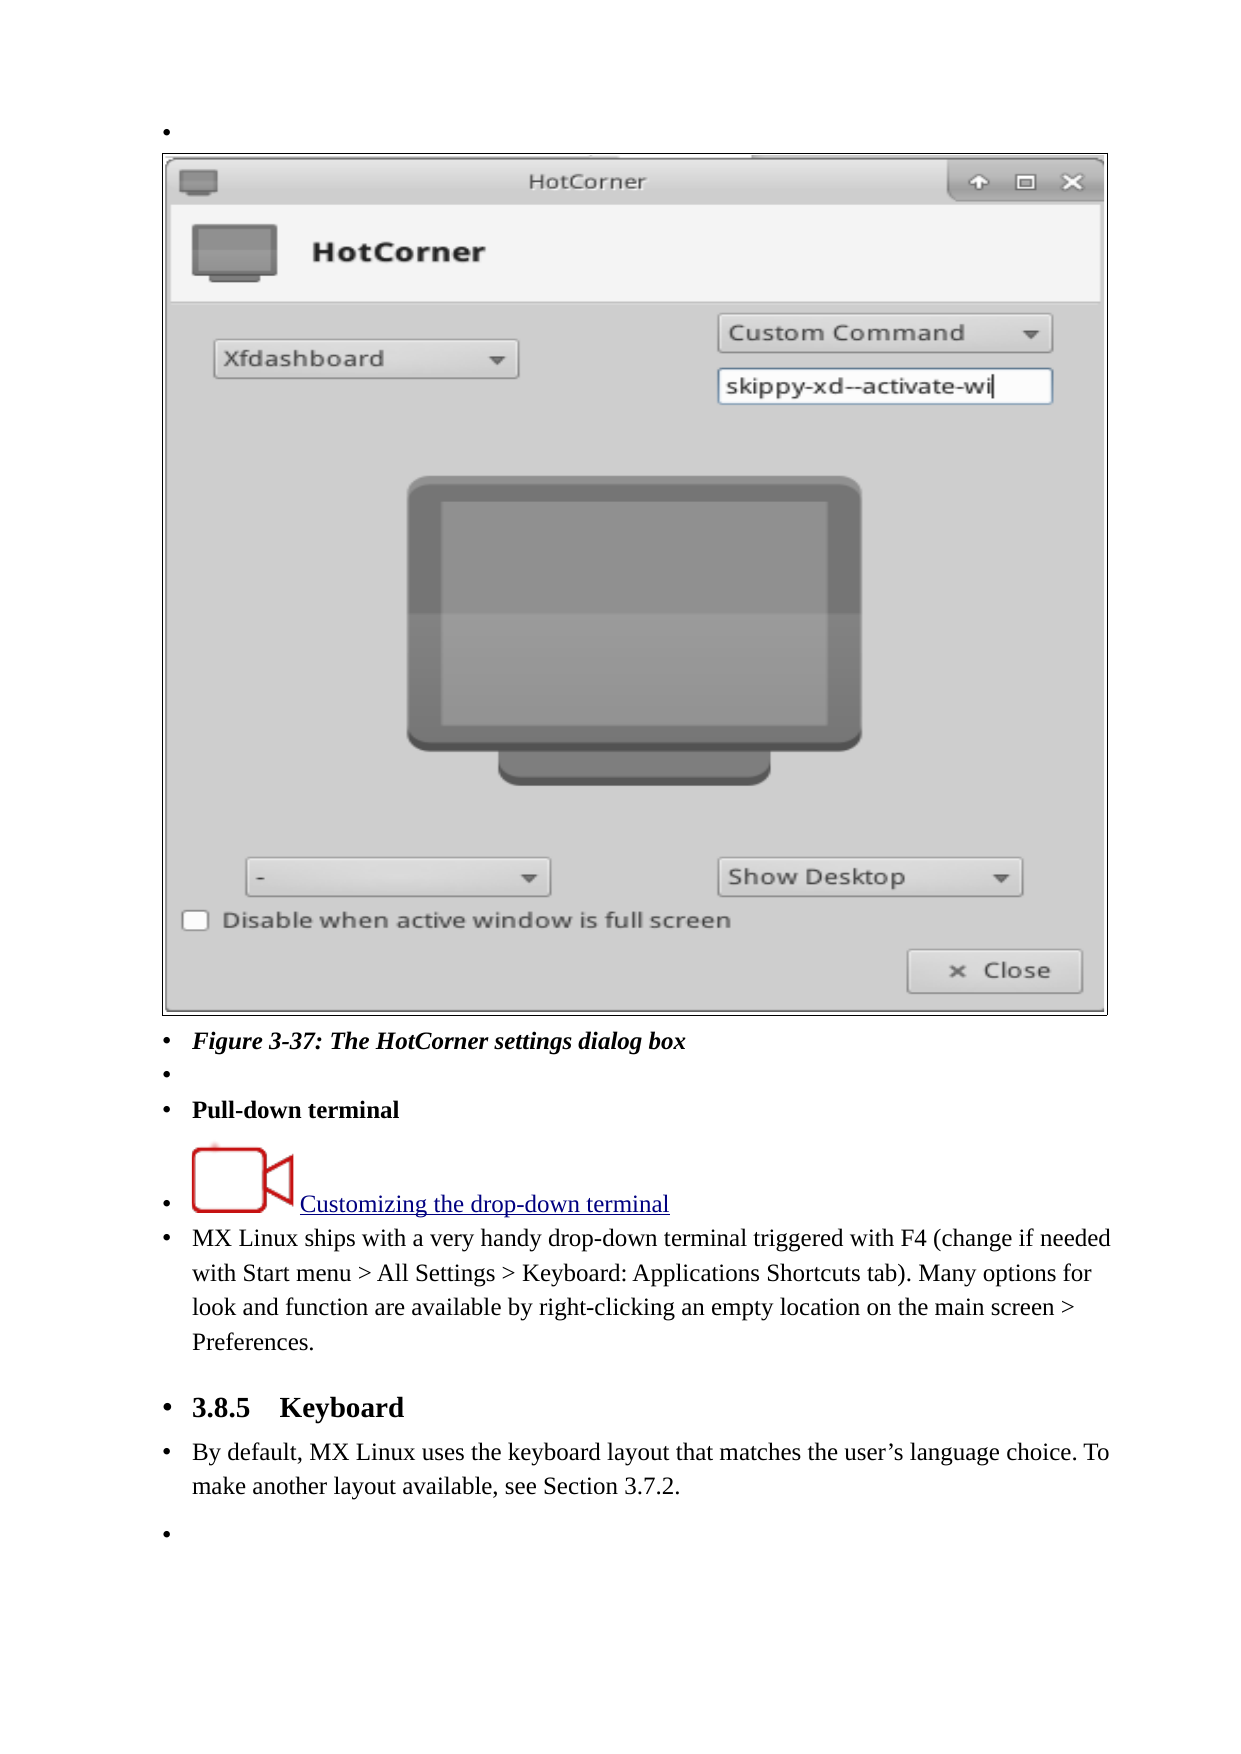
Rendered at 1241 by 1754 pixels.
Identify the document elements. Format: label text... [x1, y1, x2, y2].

list Customizing the drop-down terminal [162, 1129, 1122, 1218]
list MX Linux ships with a very handy drop-down terminal triggered with F4 (change if needed with Start menu > All Settings > Keyboard: Applications Shortcuts tab). Many options for look and function are available by right-clicking an empty location on the main screen > Preferences. [162, 1223, 1122, 1356]
list Figure 3-37: The HotCorner settings dialog box [162, 1026, 1122, 1055]
picture [191, 1129, 294, 1213]
subtitle 3.8.5 Keyboard [162, 1390, 1122, 1424]
list Pull-down terminal [162, 1095, 1122, 1124]
list By default, MX Linux uses the keyboard layout that matches the user’s language choice. To make another layout available, see Section 3.7.2. [162, 1437, 1122, 1500]
picture [165, 155, 1105, 1012]
